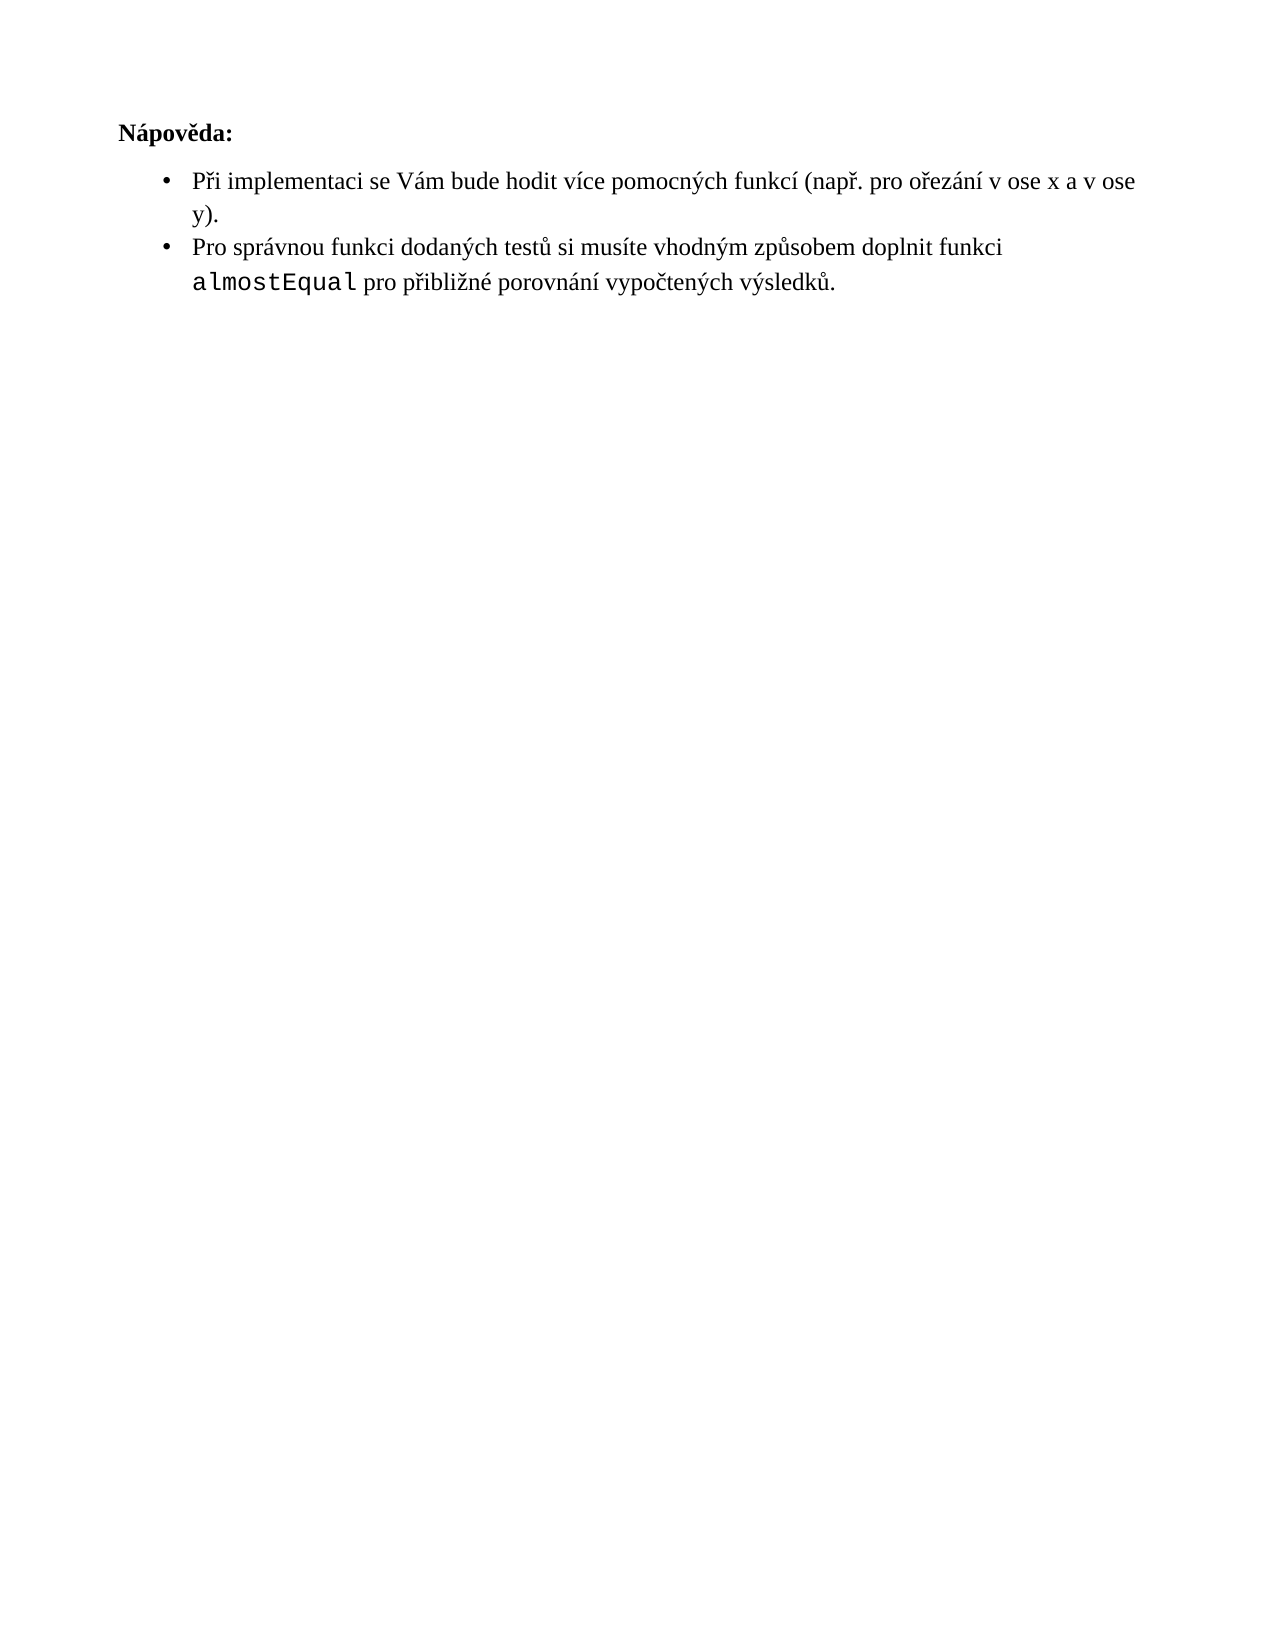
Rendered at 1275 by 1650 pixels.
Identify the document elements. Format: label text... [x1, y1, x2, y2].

list Při implementaci se Vám bude hodit více pomocných funkcí (např. pro ořezání v ose x a v ose y). [162, 166, 1157, 227]
text Nápověda: [118, 118, 1157, 147]
list Pro správnou funkci dodaných testů si musíte vhodným způsobem doplnit funkci almostEqual pro přibližné porovnání vypočtených výsledků. [162, 232, 1157, 298]
